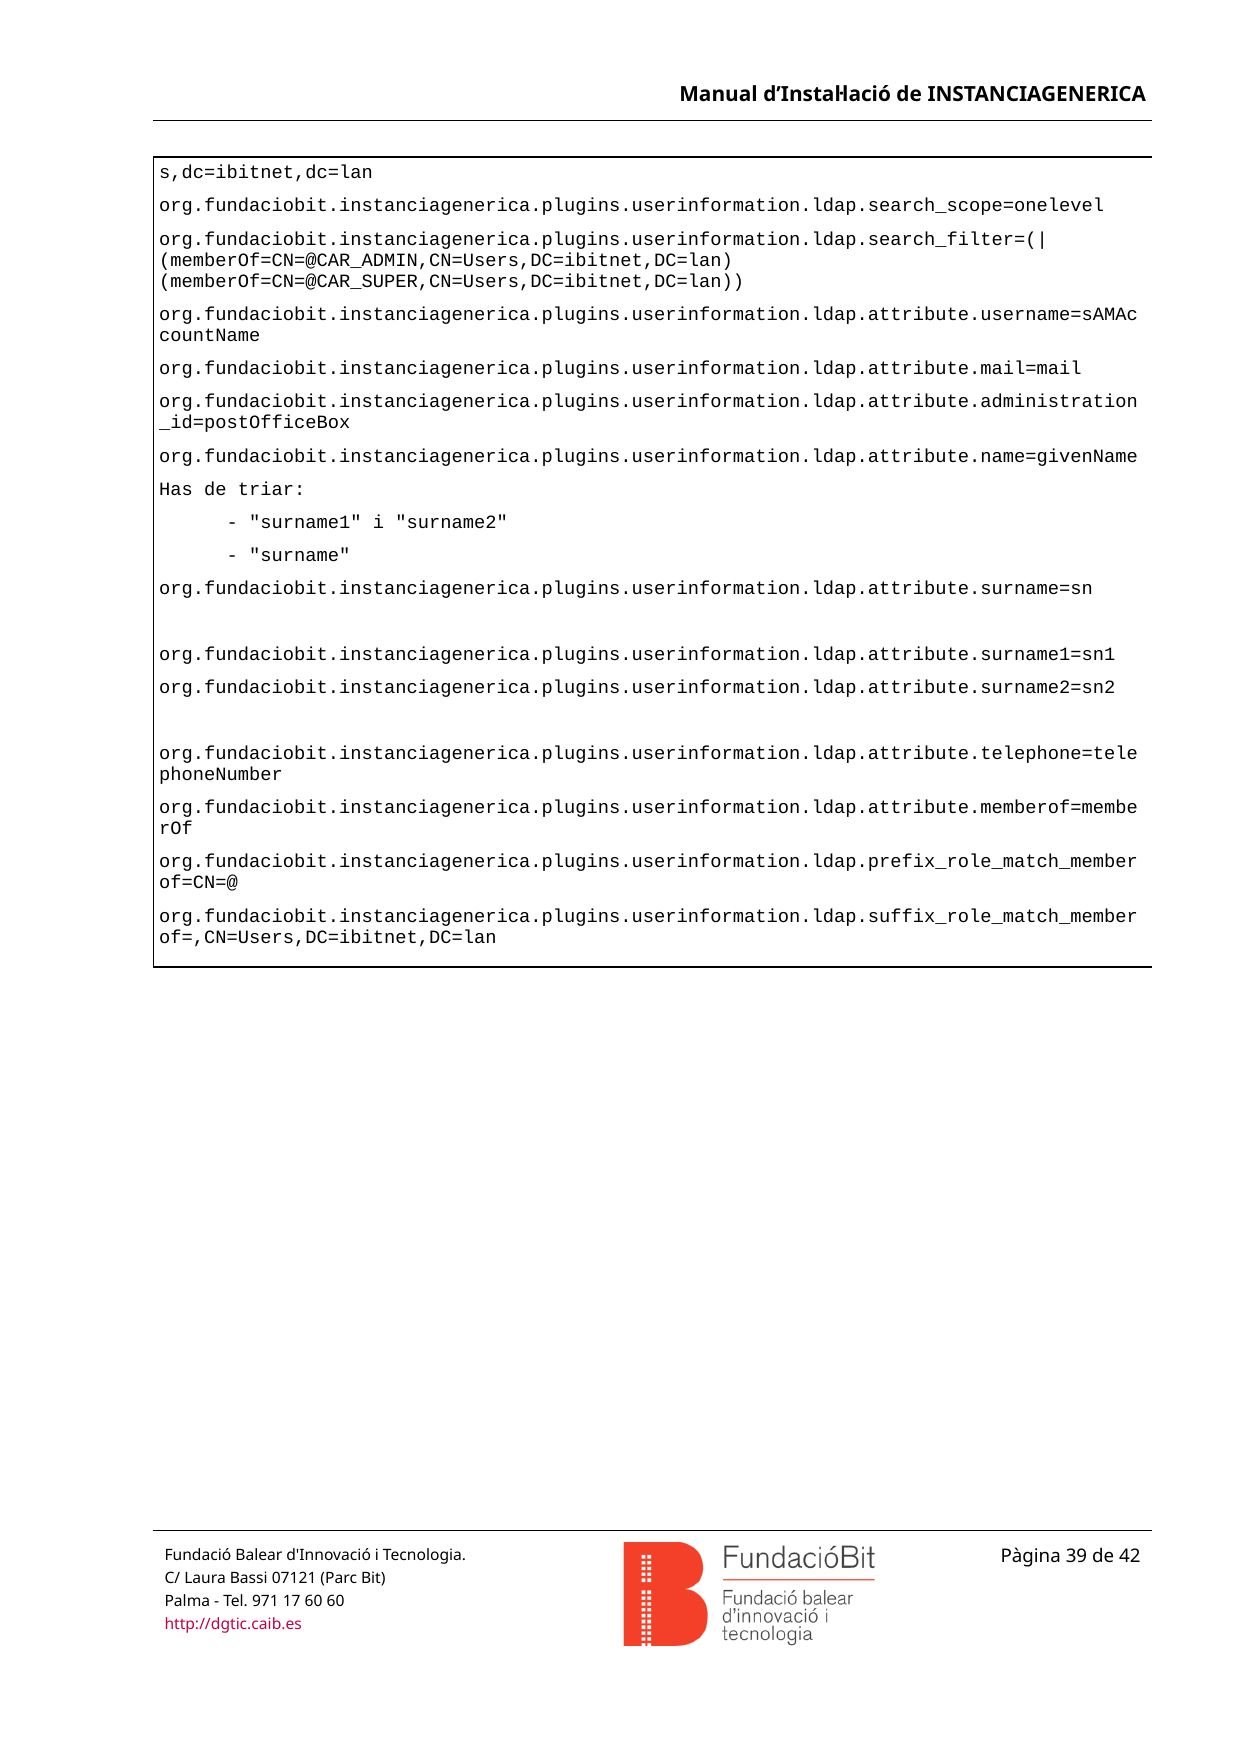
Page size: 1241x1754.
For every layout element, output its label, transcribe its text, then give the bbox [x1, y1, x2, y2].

picture [623, 1542, 875, 1646]
table_header s,dc=ibitnet,dc=lan org.fundaciobit.instanciagenerica.plugins.userinformation.ldap.search_scope=onelevel org.fundaciobit.instanciagenerica.plugins.userinformation.ldap.search_filter=(|(memberOf=CN=@CAR_ADMIN,CN=Users,DC=ibitnet,DC=lan)(memberOf=CN=@CAR_SUPER,CN=Users,DC=ibitnet,DC=lan)) org.fundaciobit.instanciagenerica.plugins.userinformation.ldap.attribute.username=sAMAccountName org.fundaciobit.instanciagenerica.plugins.userinformation.ldap.attribute.mail=mail org.fundaciobit.instanciagenerica.plugins.userinformation.ldap.attribute.administration_id=postOfficeBox org.fundaciobit.instanciagenerica.plugins.userinformation.ldap.attribute.name=givenName Has de triar: - "surname1" i "surname2" - "surname" org.fundaciobit.instanciagenerica.plugins.userinformation.ldap.attribute.surname=sn org.fundaciobit.instanciagenerica.plugins.userinformation.ldap.attribute.surname1=sn1 org.fundaciobit.instanciagenerica.plugins.userinformation.ldap.attribute.surname2=sn2 org.fundaciobit.instanciagenerica.plugins.userinformation.ldap.attribute.telephone=telephoneNumber org.fundaciobit.instanciagenerica.plugins.userinformation.ldap.attribute.memberof=memberOf org.fundaciobit.instanciagenerica.plugins.userinformation.ldap.prefix_role_match_memberof=CN=@ org.fundaciobit.instanciagenerica.plugins.userinformation.ldap.suffix_role_match_memberof=,CN=Users,DC=ibitnet,DC=lan [154, 158, 1152, 966]
